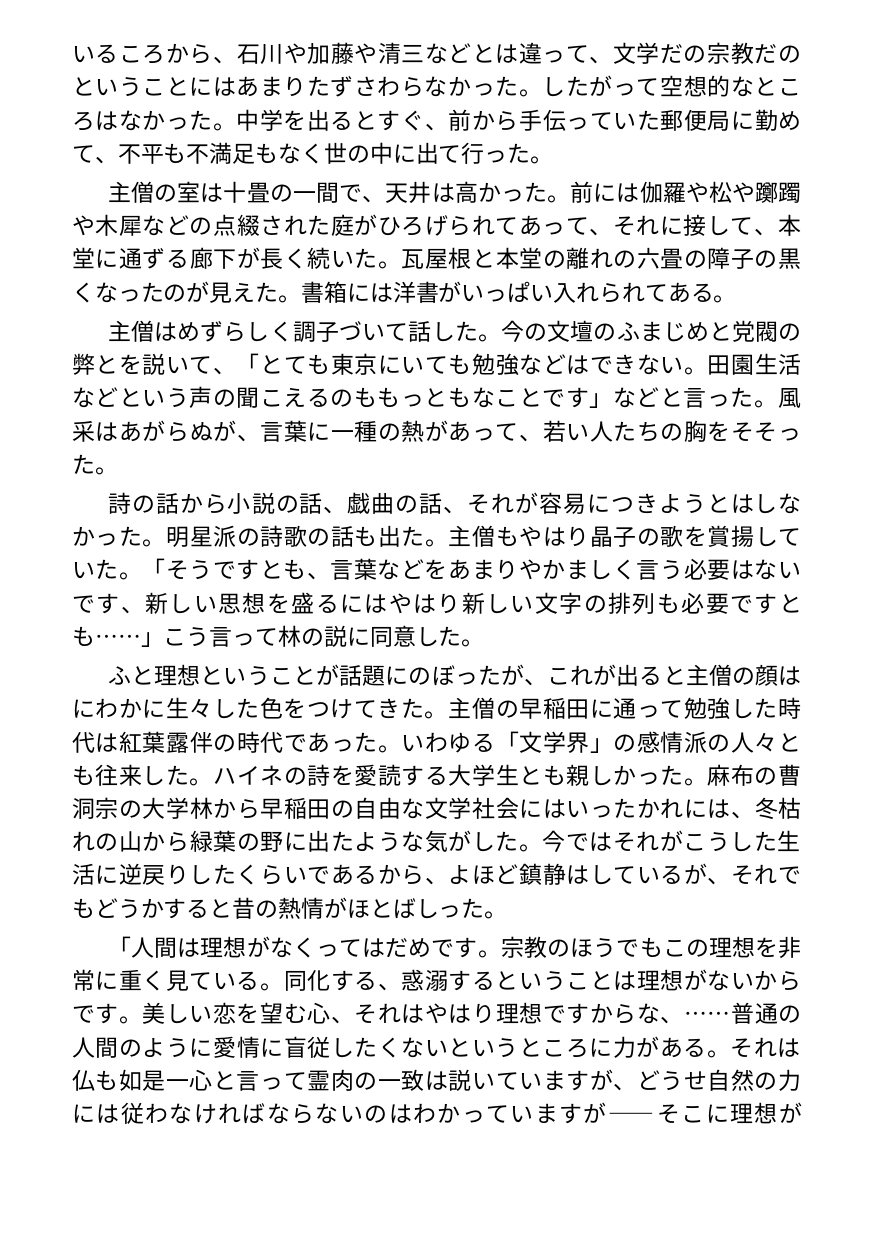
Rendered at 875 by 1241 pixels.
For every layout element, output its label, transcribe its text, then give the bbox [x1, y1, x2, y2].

text ふと理想ということが話題にのぼったが、これが出ると主僧の顔はにわかに生々した色をつけてきた。主僧の早稲田に通って勉強した時代は紅葉露伴の時代であった。いわゆる「文学界」の感情派の人々とも往来した。ハイネの詩を愛読する大学生とも親しかった。麻布の曹洞宗の大学林から早稲田の自由な文学社会にはいったかれには、冬枯れの山から緑葉の野に出たような気がした。今ではそれがこうした生活に逆戻りしたくらいであるから、よほど鎮静はしているが、それでもどうかすると昔の熱情がほとばしった。 [72, 658, 802, 924]
text 主僧の室は十畳の一間で、天井は高かった。前には伽羅や松や躑躅や木犀などの点綴された庭がひろげられてあって、それに接して、本堂に通ずる廊下が長く続いた。瓦屋根と本堂の離れの六畳の障子の黒くなったのが見えた。書箱には洋書がいっぱい入れられてある。 [72, 175, 802, 308]
text いるころから、石川や加藤や清三などとは違って、文学だの宗教だのということにはあまりたずさわらなかった。したがって空想的なところはなかった。中学を出るとすぐ、前から手伝っていた郵便局に勤めて、不平も不満足もなく世の中に出て行った。 [72, 36, 802, 169]
text 主僧はめずらしく調子づいて話した。今の文壇のふまじめと党閥の弊とを説いて、「とても東京にいても勉強などはできない。田園生活などという声の聞こえるのももっともなことです」などと言った。風采はあがらぬが、言葉に一種の熱があって、若い人たちの胸をそそった。 [72, 314, 802, 480]
text 「人間は理想がなくってはだめです。宗教のほうでもこの理想を非常に重く見ている。同化する、惑溺するということは理想がないからです。美しい恋を望む心、それはやはり理想ですからな、……普通の人間のように愛情に盲従したくないというところに力がある。それは仏も如是一心と言って霊肉の一致は説いていますが、どうせ自然の力には従わなければならないのはわかっていますが――そこに理想が [72, 930, 802, 1129]
text 詩の話から小説の話、戯曲の話、それが容易につきようとはしなかった。明星派の詩歌の話も出た。主僧もやはり晶子の歌を賞揚していた。「そうですとも、言葉などをあまりやかましく言う必要はないです、新しい思想を盛るにはやはり新しい文字の排列も必要ですとも……」こう言って林の説に同意した。 [72, 486, 802, 652]
